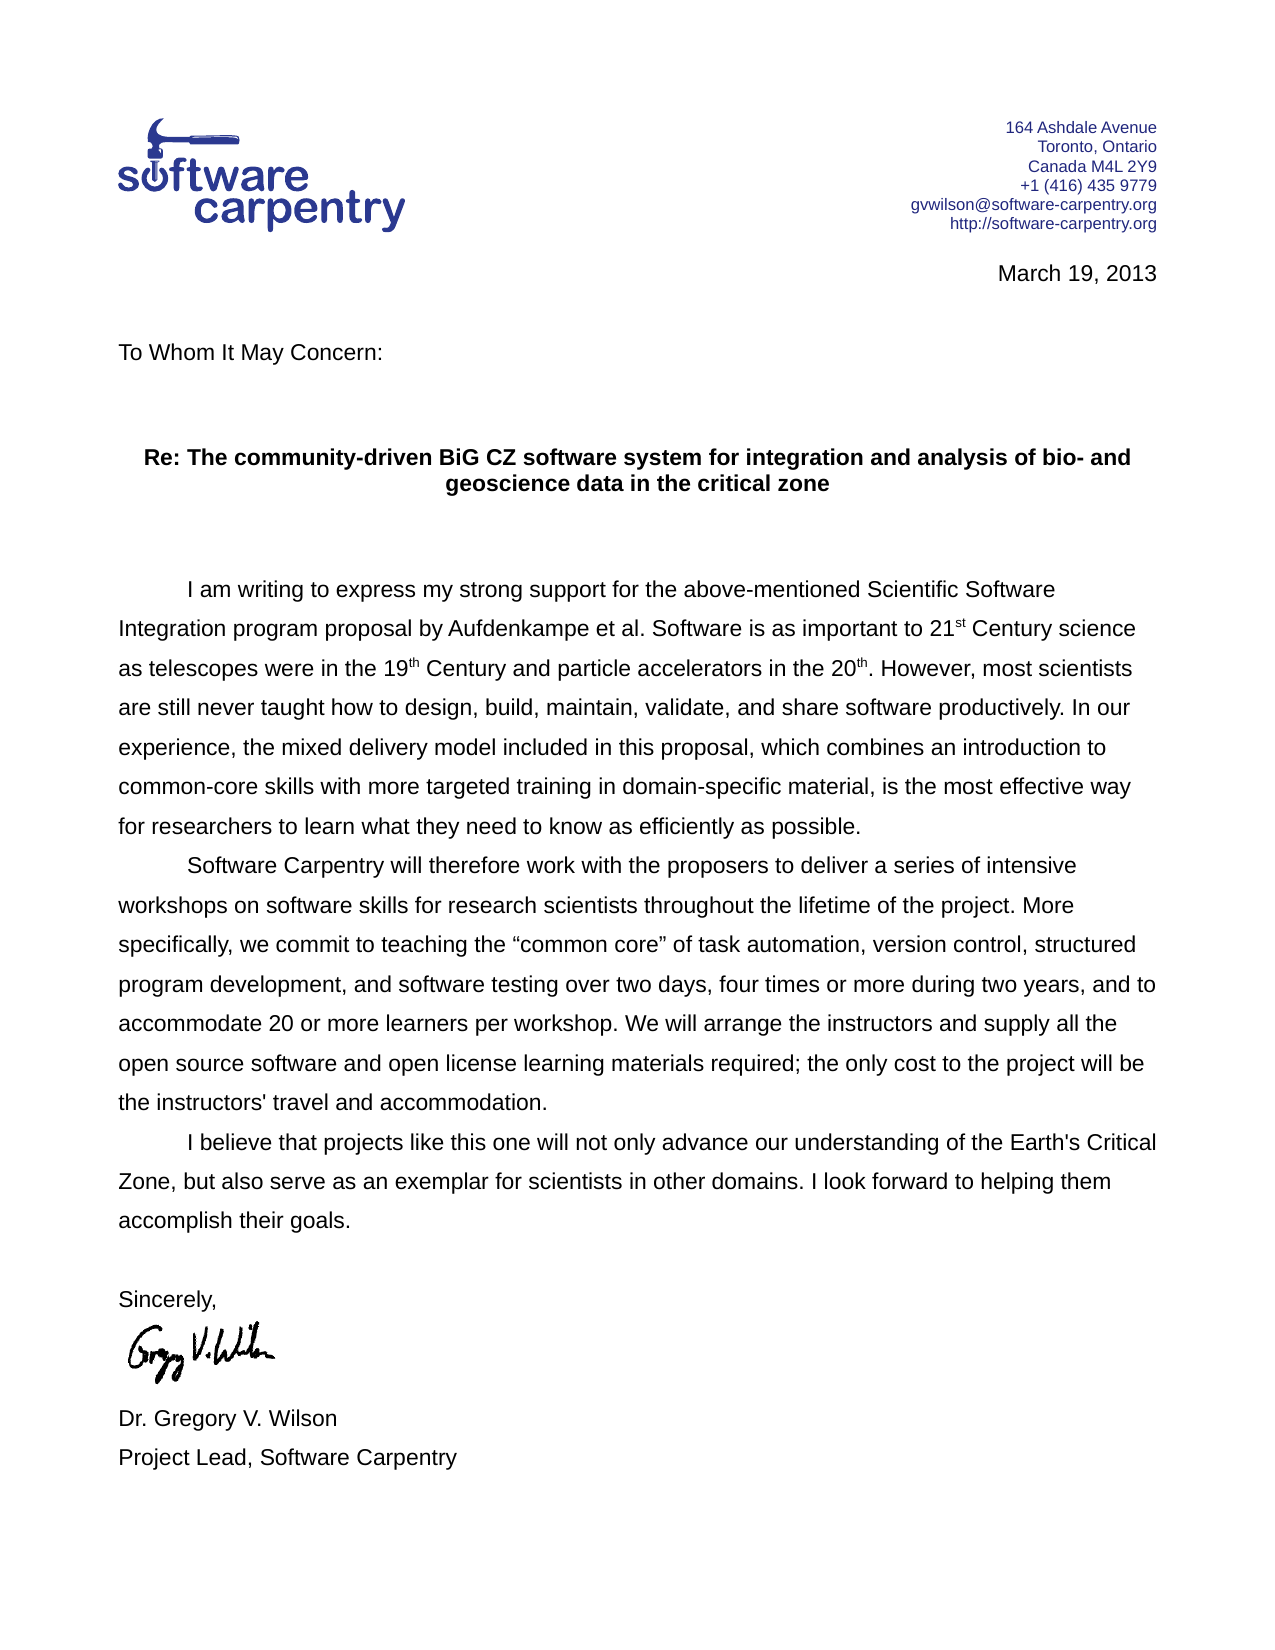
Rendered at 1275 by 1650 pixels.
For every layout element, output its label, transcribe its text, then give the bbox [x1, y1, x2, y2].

text I am writing to express my strong support for the above-mentioned Scientific Software Integration program proposal by Aufdenkampe et al. Software is as important to 21st Century science as telescopes were in the 19th Century and particle accelerators in the 20th. However, most scientists are still never taught how to design, build, maintain, validate, and share software productively. In our experience, the mixed delivery model included in this proposal, which combines an introduction to common-core skills with more targeted training in domain-specific material, is the most effective way for researchers to learn what they need to know as efficiently as possible. [118, 576, 1157, 839]
text [118, 195, 349, 214]
text March 19, 2013 [118, 259, 1157, 286]
text +1 (416) 435 9779 [118, 176, 1157, 195]
text Re: The community-driven BiG CZ software system for integration and analysis of bio- and geoscience data in the critical zone [118, 444, 1157, 497]
text Toronto, Ontario [160, 137, 1157, 156]
text [271, 214, 390, 233]
text Sincerely, [118, 1286, 1157, 1313]
text I believe that projects like this one will not only advance our understanding of the Earth's Critical Zone, but also serve as an exemplar for scientists in other domains. I look forward to helping them accomplish their goals. [118, 1128, 1157, 1234]
text http://software-carpentry.org [390, 214, 1157, 233]
picture [123, 1315, 286, 1388]
text 164 Ashdale Avenue [157, 118, 1157, 137]
text Dr. Gregory V. Wilson [118, 1405, 1157, 1431]
text [118, 137, 152, 156]
text Software Carpentry will therefore work with the proposers to deliver a series of intensive workshops on software skills for research scientists throughout the lifetime of the project. More specifically, we commit to teaching the “common core” of task automation, version control, structured program development, and software testing over two days, four times or more during two years, and to accommodate 20 or more learners per workshop. We will arrange the instructors and supply all the open source software and open license learning materials required; the only cost to the project will be the instructors' travel and accommodation. [118, 852, 1157, 1115]
text To Whom It May Concern: [118, 338, 1157, 365]
text Canada M4L 2Y9 [118, 156, 1157, 176]
text [118, 118, 159, 137]
text Project Lead, Software Carpentry [118, 1444, 1157, 1471]
text [118, 214, 269, 233]
text gvwilson@software-carpentry.org [356, 195, 1157, 214]
